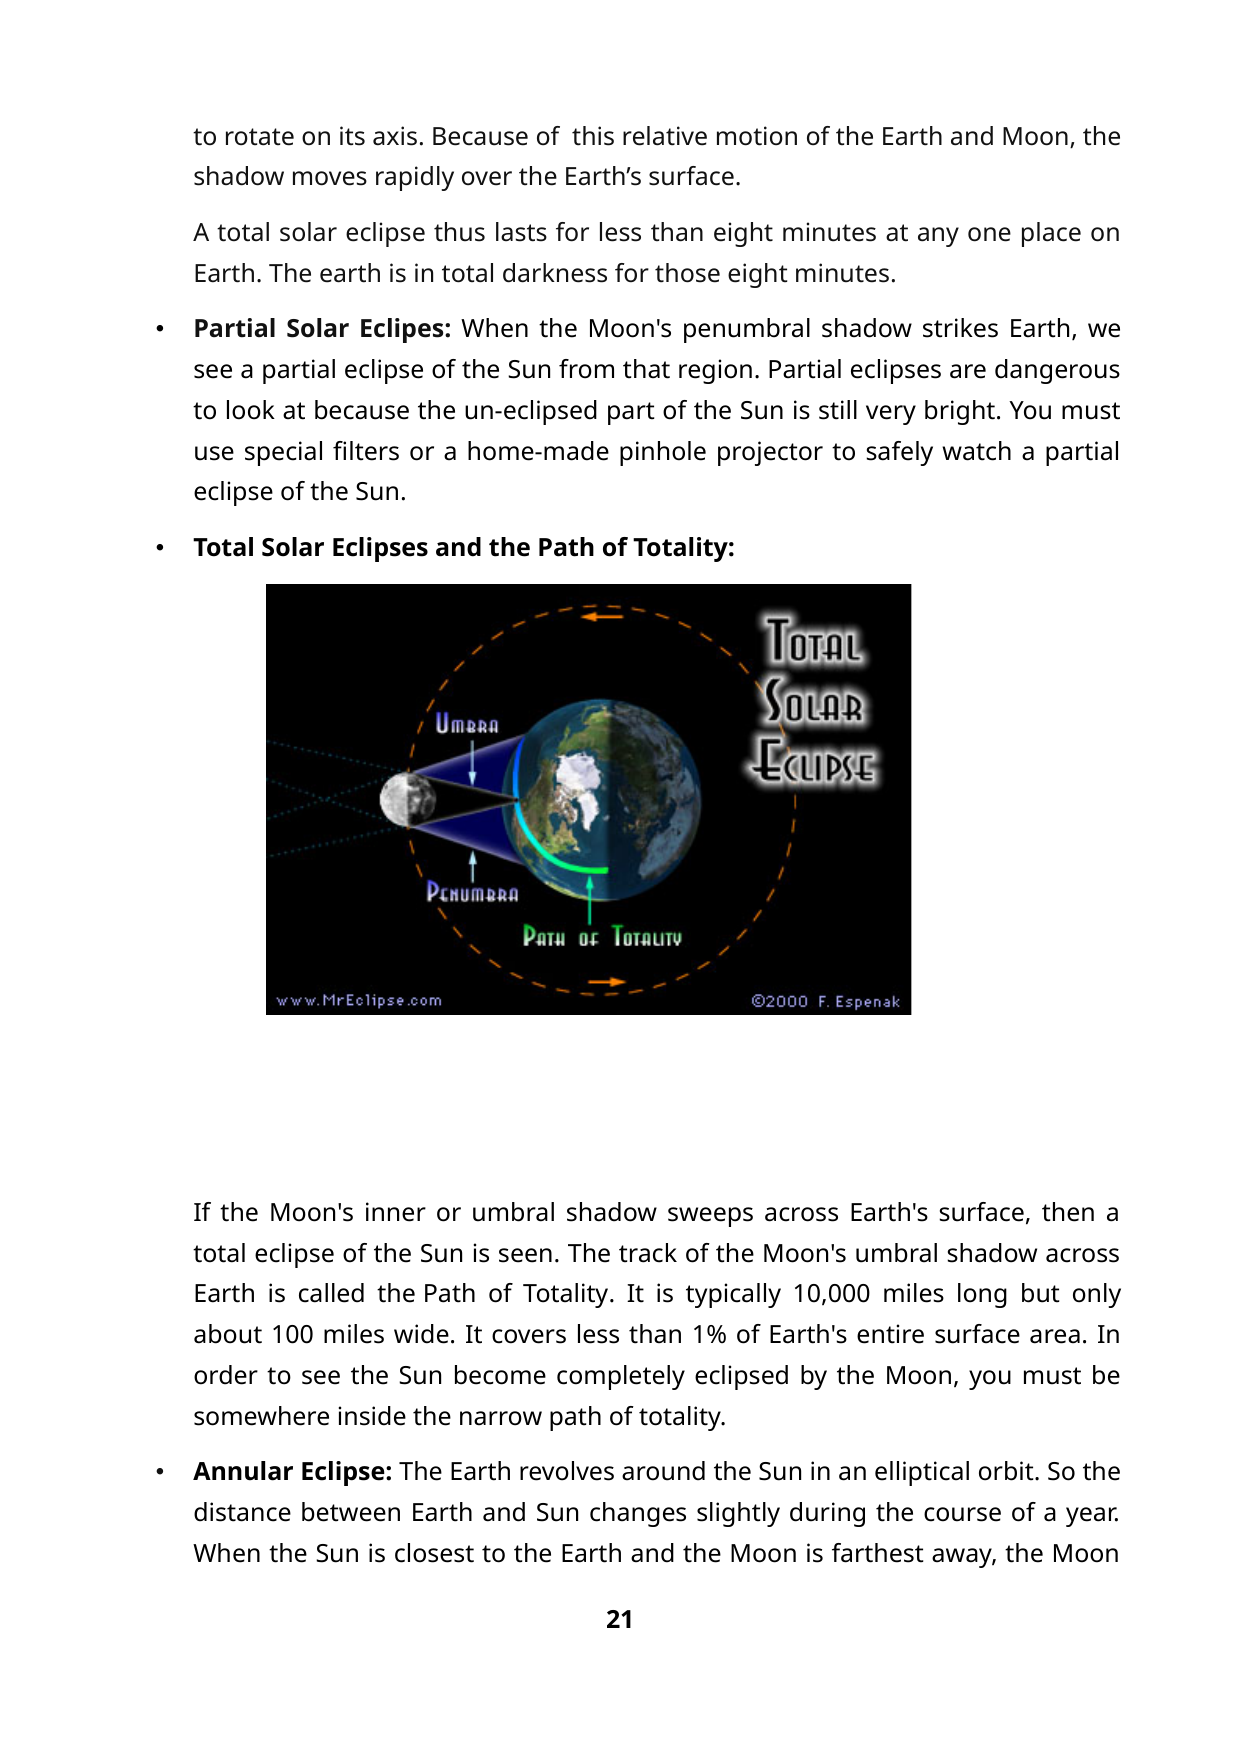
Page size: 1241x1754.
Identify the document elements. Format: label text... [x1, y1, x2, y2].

list Annular Eclipse: The Earth revolves around the Sun in an elliptical orbit. So the distance between Earth and Sun changes slightly during the course of a year. When the Sun is closest to the Earth and the Moon is farthest away, the Moon [156, 1454, 1122, 1570]
list Partial Solar Eclipes: When the Moon's penumbral shadow strikes Earth, we see a partial eclipse of the Sun from that region. Partial eclipses are dangerous to look at because the un-eclipsed part of the Sun is still very bright. You must use special filters or a home-made pinhole projector to safely watch a partial eclipse of the Sun. [156, 311, 1122, 508]
picture [266, 584, 912, 1015]
list to rotate on its axis. Because of this relative motion of the Earth and Moon, the shadow moves rapidly over the Earth’s surface. [156, 118, 1122, 193]
list Total Solar Eclipses and the Path of Totality: [156, 529, 1122, 563]
list A total solar eclipse thus lasts for less than eight minutes at any one place on Earth. The earth is in total darkness for those eight minutes. [156, 214, 1122, 289]
list If the Moon's inner or umbral shadow sweeps across Earth's surface, then a total eclipse of the Sun is seen. The track of the Moon's umbral shadow across Earth is called the Path of Totality. It is typically 10,000 miles long but only about 100 miles wide. It covers less than 1% of Earth's entire surface area. In order to see the Sun become completely eclipsed by the Moon, you must be somewhere inside the narrow path of totality. [156, 1194, 1122, 1433]
